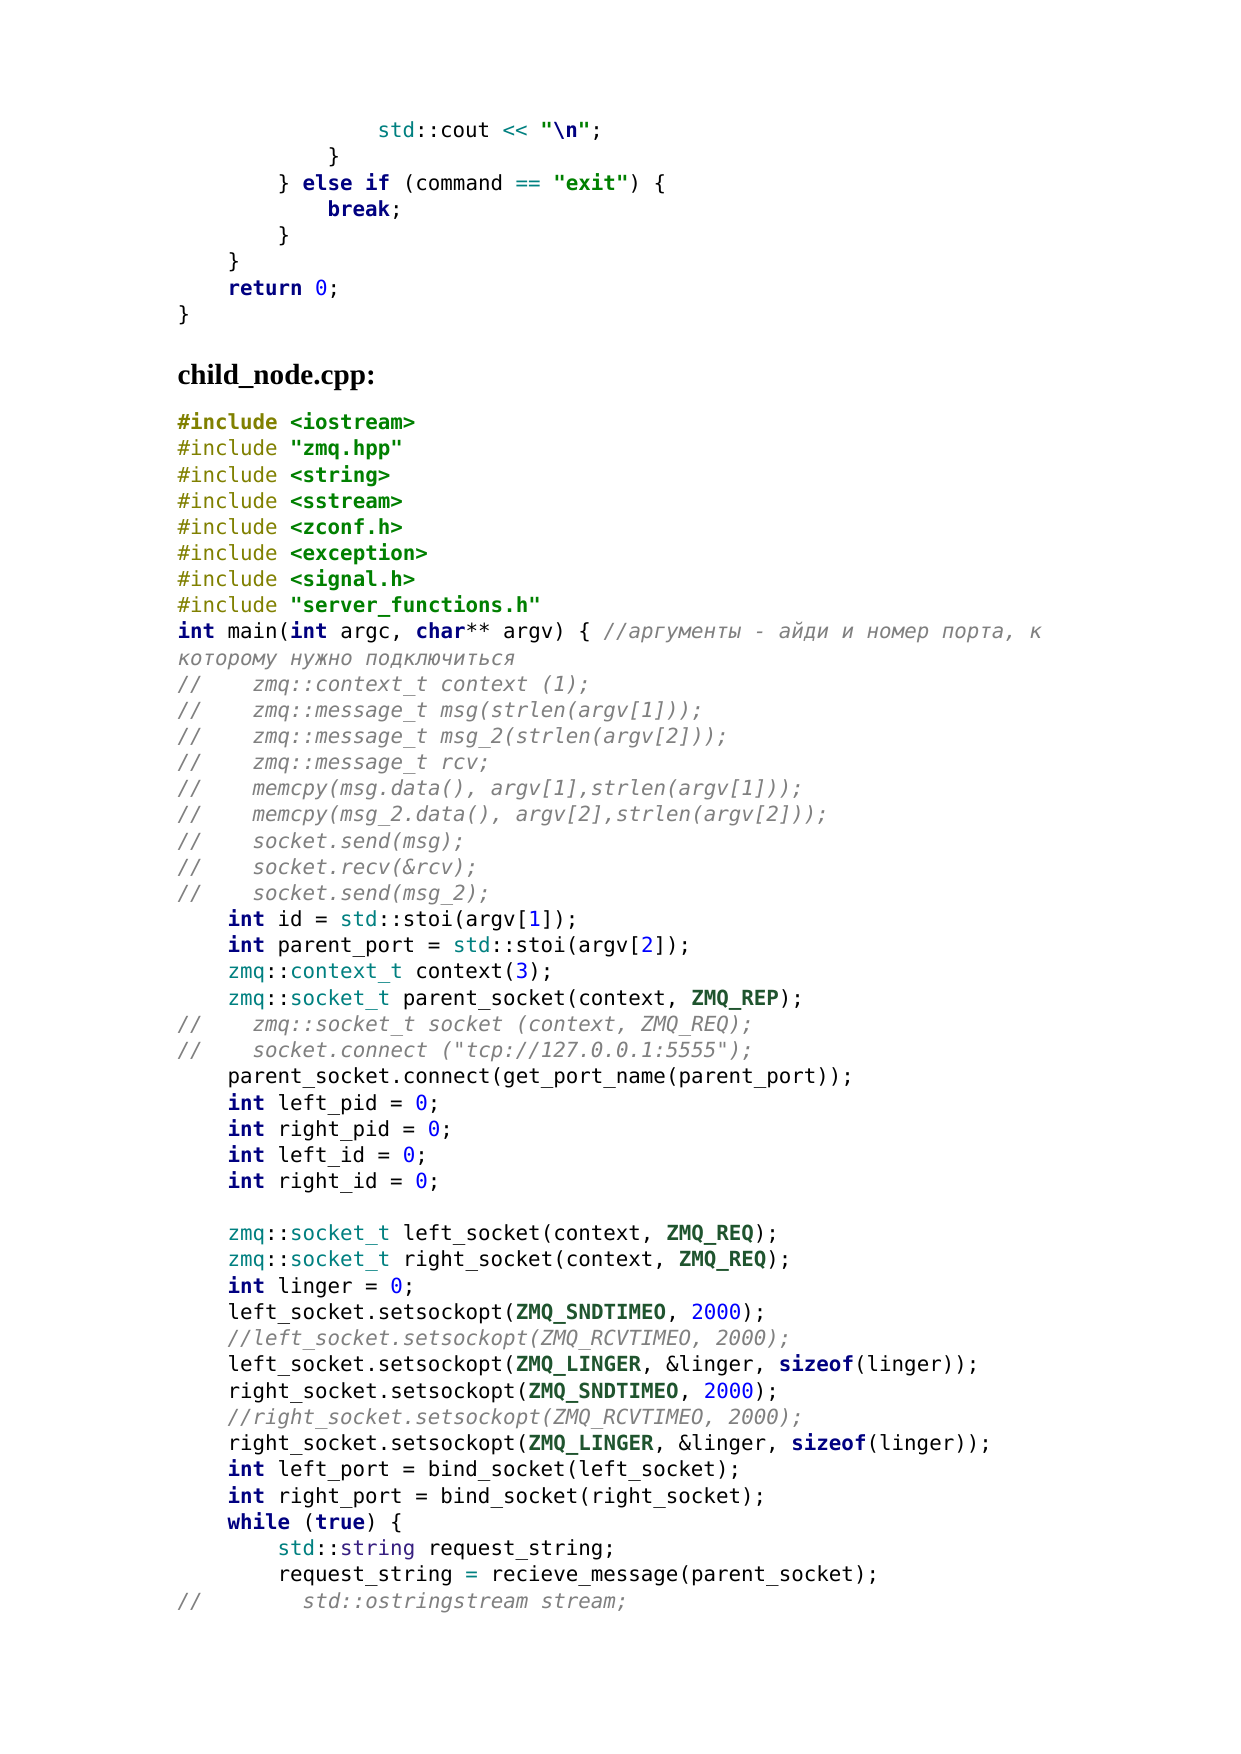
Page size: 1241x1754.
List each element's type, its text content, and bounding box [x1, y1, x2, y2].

text //right_socket.setsockopt(ZMQ_RCVTIMEO, 2000); [177, 1405, 1152, 1429]
text // socket.connect ("tcp://127.0.0.1:5555"); [177, 1038, 1152, 1062]
text int id = std::stoi(argv[1]); [177, 907, 1152, 931]
text int right_pid = 0; [177, 1117, 1152, 1141]
text #include <iostream> [177, 410, 1152, 434]
text zmq::socket_t parent_socket(context, ZMQ_REP); [177, 986, 1152, 1010]
text int left_port = bind_socket(left_socket); [177, 1457, 1152, 1482]
text left_socket.setsockopt(ZMQ_SNDTIMEO, 2000); [177, 1300, 1152, 1324]
text parent_socket.connect(get_port_name(parent_port)); [177, 1064, 1152, 1089]
text } else if (command == "exit") { [177, 171, 1152, 195]
text // zmq::context_t context (1); [177, 672, 1152, 696]
text #include "server_functions.h" [177, 593, 1152, 618]
text } [177, 223, 1152, 247]
text int linger = 0; [177, 1274, 1152, 1298]
text // zmq::socket_t socket (context, ZMQ_REQ); [177, 1012, 1152, 1036]
text child_node.cpp: [177, 357, 1152, 391]
text #include <exception> [177, 541, 1152, 565]
text request_string = recieve_message(parent_socket); [177, 1562, 1152, 1587]
text // socket.send(msg_2); [177, 881, 1152, 905]
text #include <signal.h> [177, 567, 1152, 591]
text int main(int argc, char** argv) { //аргументы - айди и номер порта, к которому нужно подключиться [177, 619, 1152, 670]
text right_socket.setsockopt(ZMQ_LINGER, &linger, sizeof(linger)); [177, 1431, 1152, 1455]
text // memcpy(msg_2.data(), argv[2],strlen(argv[2])); [177, 802, 1152, 827]
text int left_id = 0; [177, 1143, 1152, 1167]
text } [177, 249, 1152, 274]
text std::cout << "\n"; [177, 118, 1152, 142]
text return 0; [177, 276, 1152, 300]
text //left_socket.setsockopt(ZMQ_RCVTIMEO, 2000); [177, 1326, 1152, 1350]
text } [177, 302, 1152, 326]
text zmq::socket_t right_socket(context, ZMQ_REQ); [177, 1247, 1152, 1272]
text // zmq::message_t msg(strlen(argv[1])); [177, 698, 1152, 722]
text #include <zconf.h> [177, 515, 1152, 539]
text while (true) { [177, 1510, 1152, 1534]
text #include <string> [177, 463, 1152, 487]
text int parent_port = std::stoi(argv[2]); [177, 933, 1152, 958]
text zmq::context_t context(3); [177, 959, 1152, 984]
text int left_pid = 0; [177, 1091, 1152, 1115]
text int right_port = bind_socket(right_socket); [177, 1484, 1152, 1508]
text left_socket.setsockopt(ZMQ_LINGER, &linger, sizeof(linger)); [177, 1352, 1152, 1377]
text int right_id = 0; [177, 1169, 1152, 1194]
text right_socket.setsockopt(ZMQ_SNDTIMEO, 2000); [177, 1379, 1152, 1403]
text #include "zmq.hpp" [177, 436, 1152, 461]
text std::string request_string; [177, 1536, 1152, 1560]
text // socket.recv(&rcv); [177, 855, 1152, 879]
text // zmq::message_t msg_2(strlen(argv[2])); [177, 724, 1152, 748]
text zmq::socket_t left_socket(context, ZMQ_REQ); [177, 1221, 1152, 1245]
text // memcpy(msg.data(), argv[1],strlen(argv[1])); [177, 776, 1152, 801]
text // std::ostringstream stream; [177, 1589, 1152, 1613]
text } [177, 144, 1152, 169]
text #include <sstream> [177, 489, 1152, 513]
text // socket.send(msg); [177, 829, 1152, 853]
text // zmq::message_t rcv; [177, 750, 1152, 774]
text break; [177, 197, 1152, 221]
